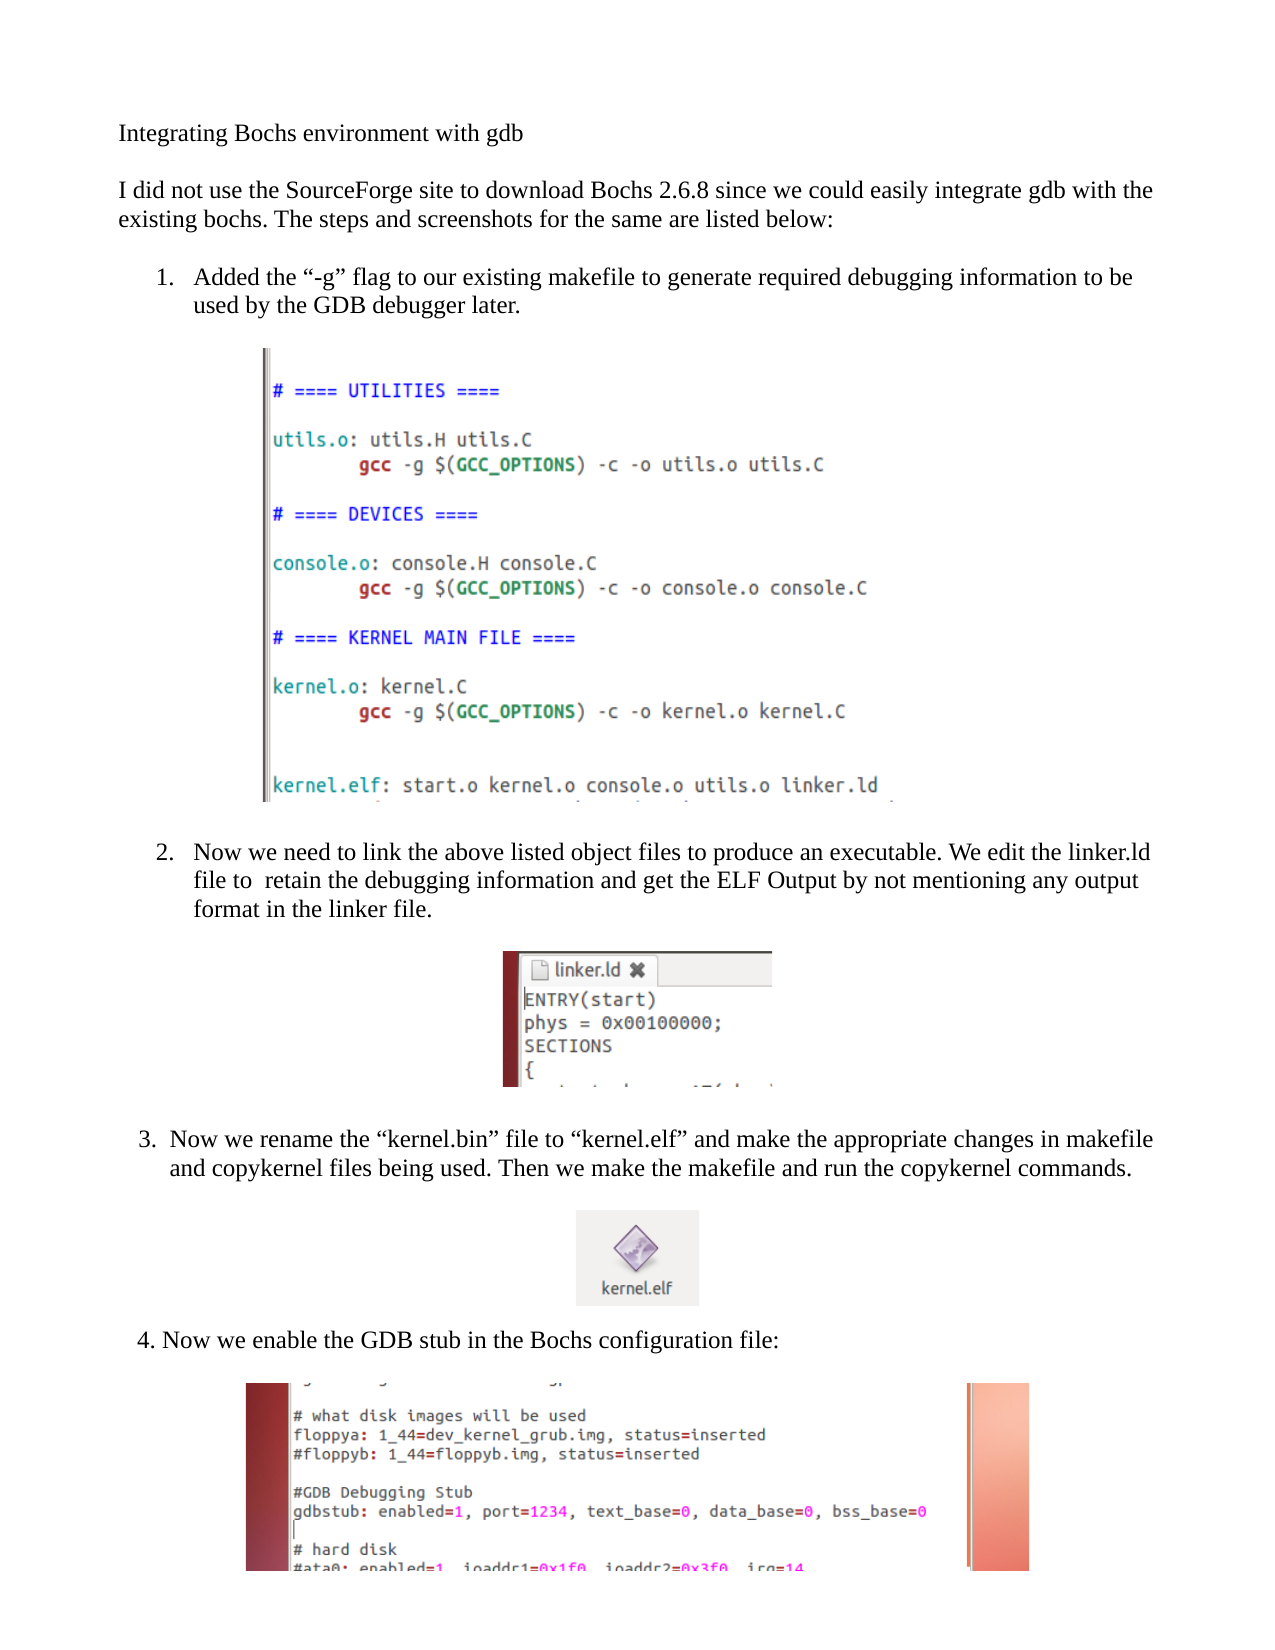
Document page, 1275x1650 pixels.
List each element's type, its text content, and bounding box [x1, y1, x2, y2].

text I did not use the SourceForge site to download Bochs 2.6.8 since we could easily integrate gdb with the existing bochs. The steps and screenshots for the same are listed below: [118, 176, 1157, 233]
text and copykernel files being used. Then we make the makefile and run the copykernel commands. [44, 1153, 1157, 1182]
text Integrating Bochs environment with gdb [118, 118, 1157, 147]
picture [245, 1383, 1030, 1571]
text 4. Now we enable the GDB stub in the Bochs configuration file: [118, 1326, 1157, 1354]
list Added the “-g” flag to our existing makefile to generate required debugging information to be used by the GDB debugger later. [156, 262, 1157, 319]
text 3. Now we rename the “kernel.bin” file to “kernel.elf” and make the appropriate changes in makefile [44, 1124, 1157, 1153]
picture [262, 348, 1013, 802]
picture [502, 951, 773, 1087]
list Now we need to link the above listed object files to produce an executable. We edit the linker.ld file to retain the debugging information and get the ELF Output by not mentioning any output format in the linker file. [156, 837, 1157, 923]
picture [575, 1210, 700, 1306]
